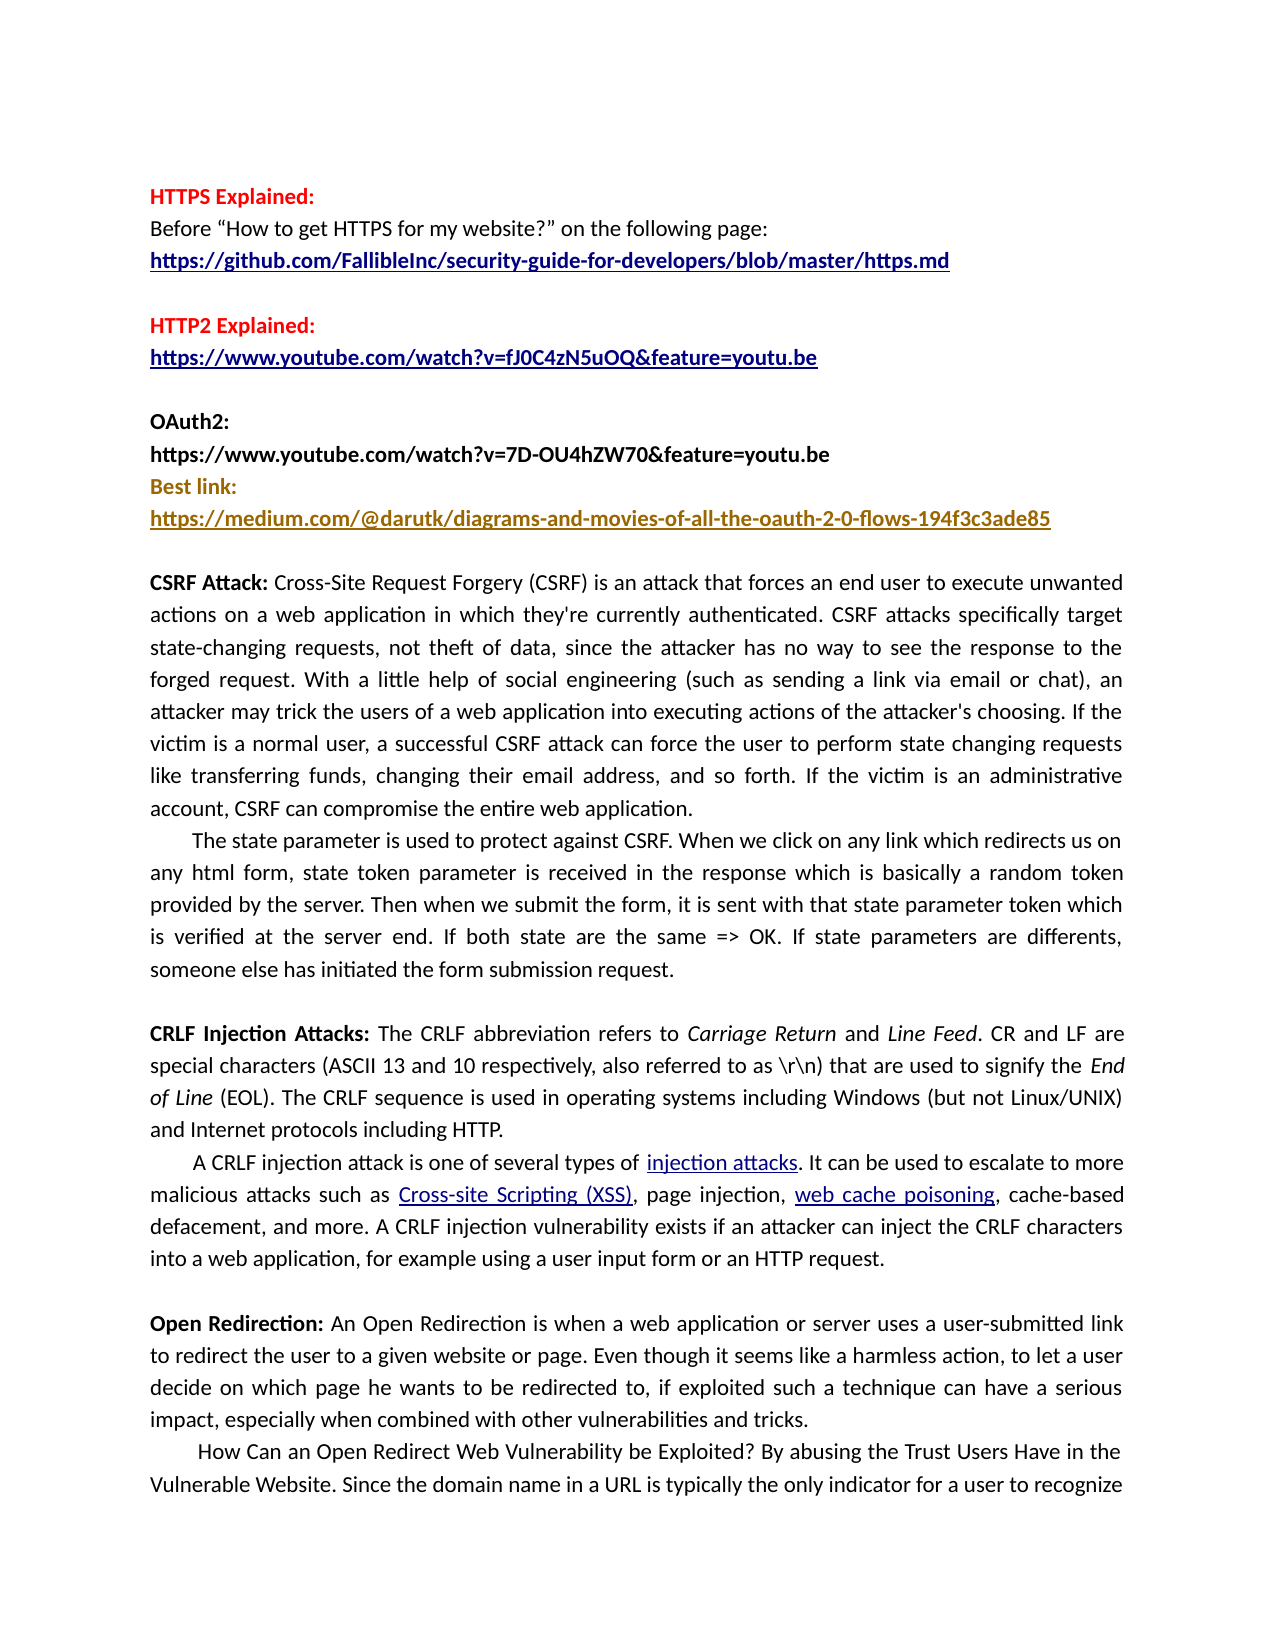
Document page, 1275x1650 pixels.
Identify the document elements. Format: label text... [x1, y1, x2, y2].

list Before “How to get HTTPS for my website?” on the following page: [150, 214, 1125, 242]
list Open Redirection: An Open Redirection is when a web application or server uses a user-submitted link to redirect the user to a given website or page. Even though it seems like a harmless action, to let a user decide on which page he wants to be redirected to, if exploited such a technique can have a serious impact, especially when combined with other vulnerabilities and tricks. [150, 1309, 1125, 1433]
list HTTPS Explained: [150, 182, 1125, 210]
list https://www.youtube.com/watch?v=7D-OU4hZW70&feature=youtu.be [150, 440, 1125, 468]
list https://github.com/FallibleInc/security-guide-for-developers/blob/master/https.md [150, 247, 1125, 274]
list Best link: [150, 472, 1125, 500]
list HTTP2 Explained: [150, 311, 1125, 339]
list The state parameter is used to protect against CSRF. When we click on any link which redirects us on any html form, state token parameter is received in the response which is basically a random token provided by the server. Then when we submit the form, it is sent with that state parameter token which is verified at the server end. If both state are the same => OK. If state parameters are differents, someone else has initiated the form submission request. [150, 826, 1125, 983]
list How Can an Open Redirect Web Vulnerability be Exploited? By abusing the Trust Users Have in the Vulnerable Website. Since the domain name in a URL is typically the only indicator for a user to recognize [150, 1437, 1125, 1498]
list CSRF Attack: Cross-Site Request Forgery (CSRF) is an attack that forces an end user to execute unwanted actions on a web application in which they're currently authenticated. CSRF attacks specifically target state-changing requests, not theft of data, since the attacker has no way to see the response to the forged request. With a little help of social engineering (such as sending a link via email or chat), an attacker may trick the users of a web application into executing actions of the attacker's choosing. If the victim is a normal user, a successful CSRF attack can force the user to perform state changing requests like transferring funds, changing their email address, and so forth. If the victim is an administrative account, CSRF can compromise the entire web application. [150, 568, 1125, 822]
list OAuth2: [150, 407, 1125, 436]
list CRLF Injection Attacks: The CRLF abbreviation refers to Carriage Return and Line Feed. CR and LF are special characters (ASCII 13 and 10 respectively, also referred to as \r\n) that are used to signify the End of Line (EOL). The CRLF sequence is used in operating systems including Windows (but not Linux/UNIX) and Internet protocols including HTTP. [150, 1019, 1125, 1144]
list https://www.youtube.com/watch?v=fJ0C4zN5uOQ&feature=youtu.be [150, 343, 1125, 371]
list A CRLF injection attack is one of several types of injection attacks. It can be used to escalate to more malicious attacks such as Cross-site Scripting (XSS), page injection, web cache poisoning, cache-based defacement, and more. A CRLF injection vulnerability exists if an attacker can inject the CRLF characters into a web application, for example using a user input form or an HTTP request. [150, 1148, 1125, 1272]
list https://medium.com/@darutk/diagrams-and-movies-of-all-the-oauth-2-0-flows-194f3c3ade85 [150, 504, 1125, 532]
